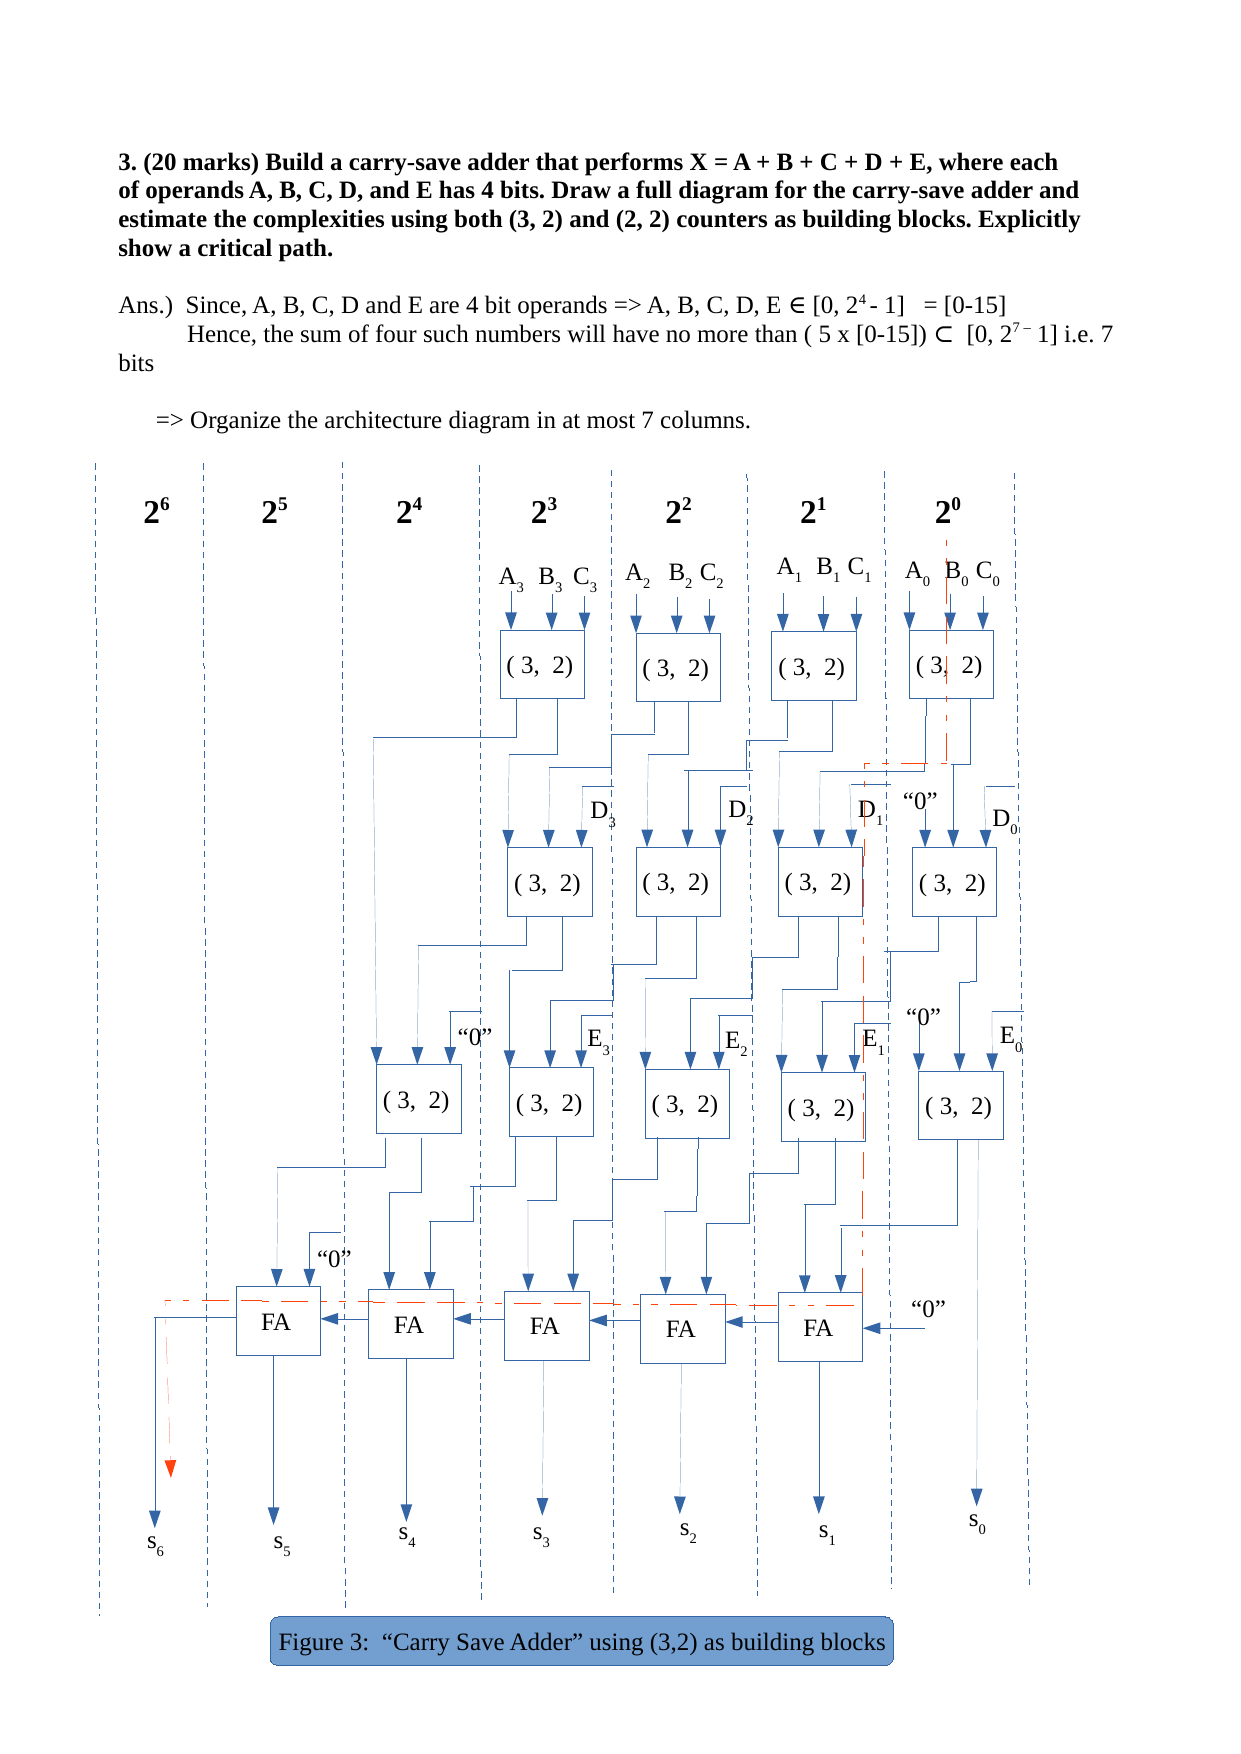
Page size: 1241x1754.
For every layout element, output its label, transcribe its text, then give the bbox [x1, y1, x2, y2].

text Hence, the sum of four such numbers will have no more than ( 5 x [0-15]) ⊂ [0, 27 – 1] i.e. 7 bits [118, 319, 1122, 377]
text of operands A, B, C, D, and E has 4 bits. Draw a full diagram for the carry-save adder and [118, 176, 1122, 204]
text estimate the complexities using both (3, 2) and (2, 2) counters as building blocks. Explicitly [118, 204, 1122, 233]
text 3. (20 marks) Build a carry-save adder that performs X = A + B + C + D + E, where each [118, 147, 1122, 176]
text 26 25 24 23 22 21 20 [118, 492, 1122, 530]
text Ans.) Since, A, B, C, D and E are 4 bit operands => A, B, C, D, E ∈ [0, 24 - 1] = [0-15] [118, 291, 1122, 319]
text show a critical path. [118, 233, 1122, 262]
text => Organize the architecture diagram in at most 7 columns. [118, 406, 1122, 434]
